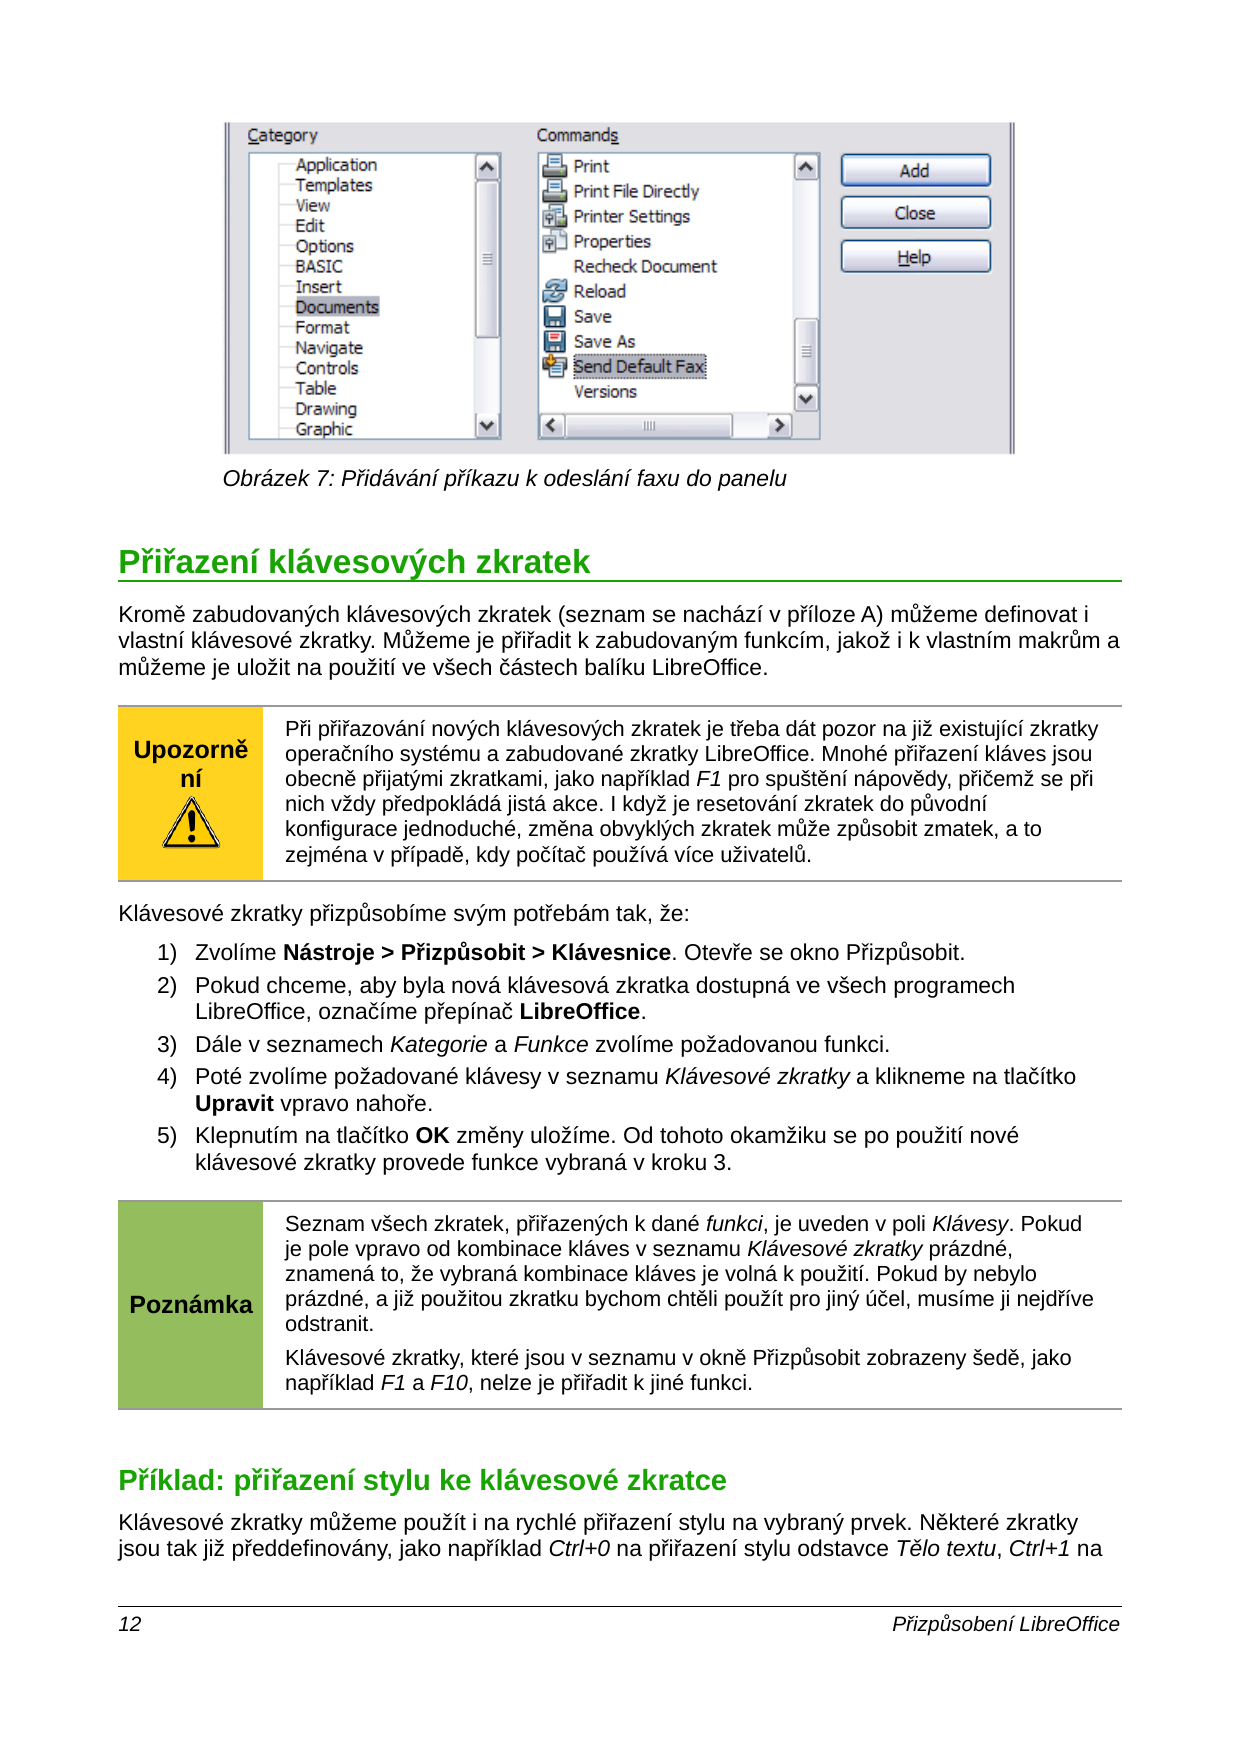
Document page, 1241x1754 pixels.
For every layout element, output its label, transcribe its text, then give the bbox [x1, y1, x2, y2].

text Kromě zabudovaných klávesových zkratek (seznam se nachází v příloze A) můžeme definovat i vlastní klávesové zkratky. Můžeme je přiřadit k zabudovaným funkcím, jakož i k vlastním makrům a můžeme je uložit na použití ve všech částech balíku LibreOffice. [118, 601, 1122, 680]
list Klávesové zkratky můžeme použít i na rychlé přiřazení stylu na vybraný prvek. Některé zkratky jsou tak již předdefinovány, jako například Ctrl+0 na přiřazení stylu odstavce Tělo textu, Ctrl+1 na [118, 1509, 1122, 1562]
subtitle Příklad: přiřazení stylu ke klávesové zkratce [118, 1463, 1122, 1496]
list Pokud chceme, aby byla nová klávesová zkratka dostupná ve všech programech LibreOffice, označíme přepínač LibreOffice. [177, 972, 1122, 1024]
picture [158, 792, 224, 852]
list Dále v seznamech Kategorie a Funkce zvolíme požadovanou funkci. [177, 1031, 1122, 1057]
list Zvolíme Nástroje > Přizpůsobit > Klávesnice. Otevře se okno Přizpůsobit. [177, 939, 1122, 965]
list Klepnutím na tlačítko OK změny uložíme. Od tohoto okamžiku se po použití nové klávesové zkratky provede funkce vybraná v kroku 3. [177, 1122, 1122, 1175]
list Poté zvolíme požadované klávesy v seznamu Klávesové zkratky a klikneme na tlačítko Upravit vpravo nahoře. [177, 1063, 1122, 1116]
table_header Upozornění [118, 707, 263, 880]
table_header Při přiřazování nových klávesových zkratek je třeba dát pozor na již existující zkratky operačního systému a zabudované zkratky LibreOffice. Mnohé přiřazení kláves jsou obecně přijatými zkratkami, jako například F1 pro spuštění nápovědy, přičemž se při nich vždy předpokládá jistá akce. I když je resetování zkratek do původní konfigurace jednoduché, změna obvyklých zkratek může způsobit zmatek, a to zejména v případě, kdy počítač používá více uživatelů. [264, 707, 1122, 880]
table_header Seznam všech zkratek, přiřazených k dané funkci, je uveden v poli Klávesy. Pokud je pole vpravo od kombinace kláves v seznamu Klávesové zkratky prázdné, znamená to, že vybraná kombinace kláves je volná k použití. Pokud by nebylo prázdné, a již použitou zkratku bychom chtěli použít pro jiný účel, musíme ji nejdříve odstranit. Klávesové zkratky, které jsou v seznamu v okně Přizpůsobit zobrazeny šedě, jako například F1 a F10, nelze je přiřadit k jiné funkci. [264, 1202, 1122, 1408]
text Obrázek 7 : Přidávání příkazu k odeslání faxu do panelu [222, 465, 1018, 492]
picture [222, 118, 1018, 459]
text Klávesové zkratky přizpůsobíme svým potřebám tak, že: [118, 900, 1122, 926]
subtitle Přiřazení klávesových zkratek [118, 542, 1122, 580]
table_header Poznámka [118, 1202, 263, 1408]
